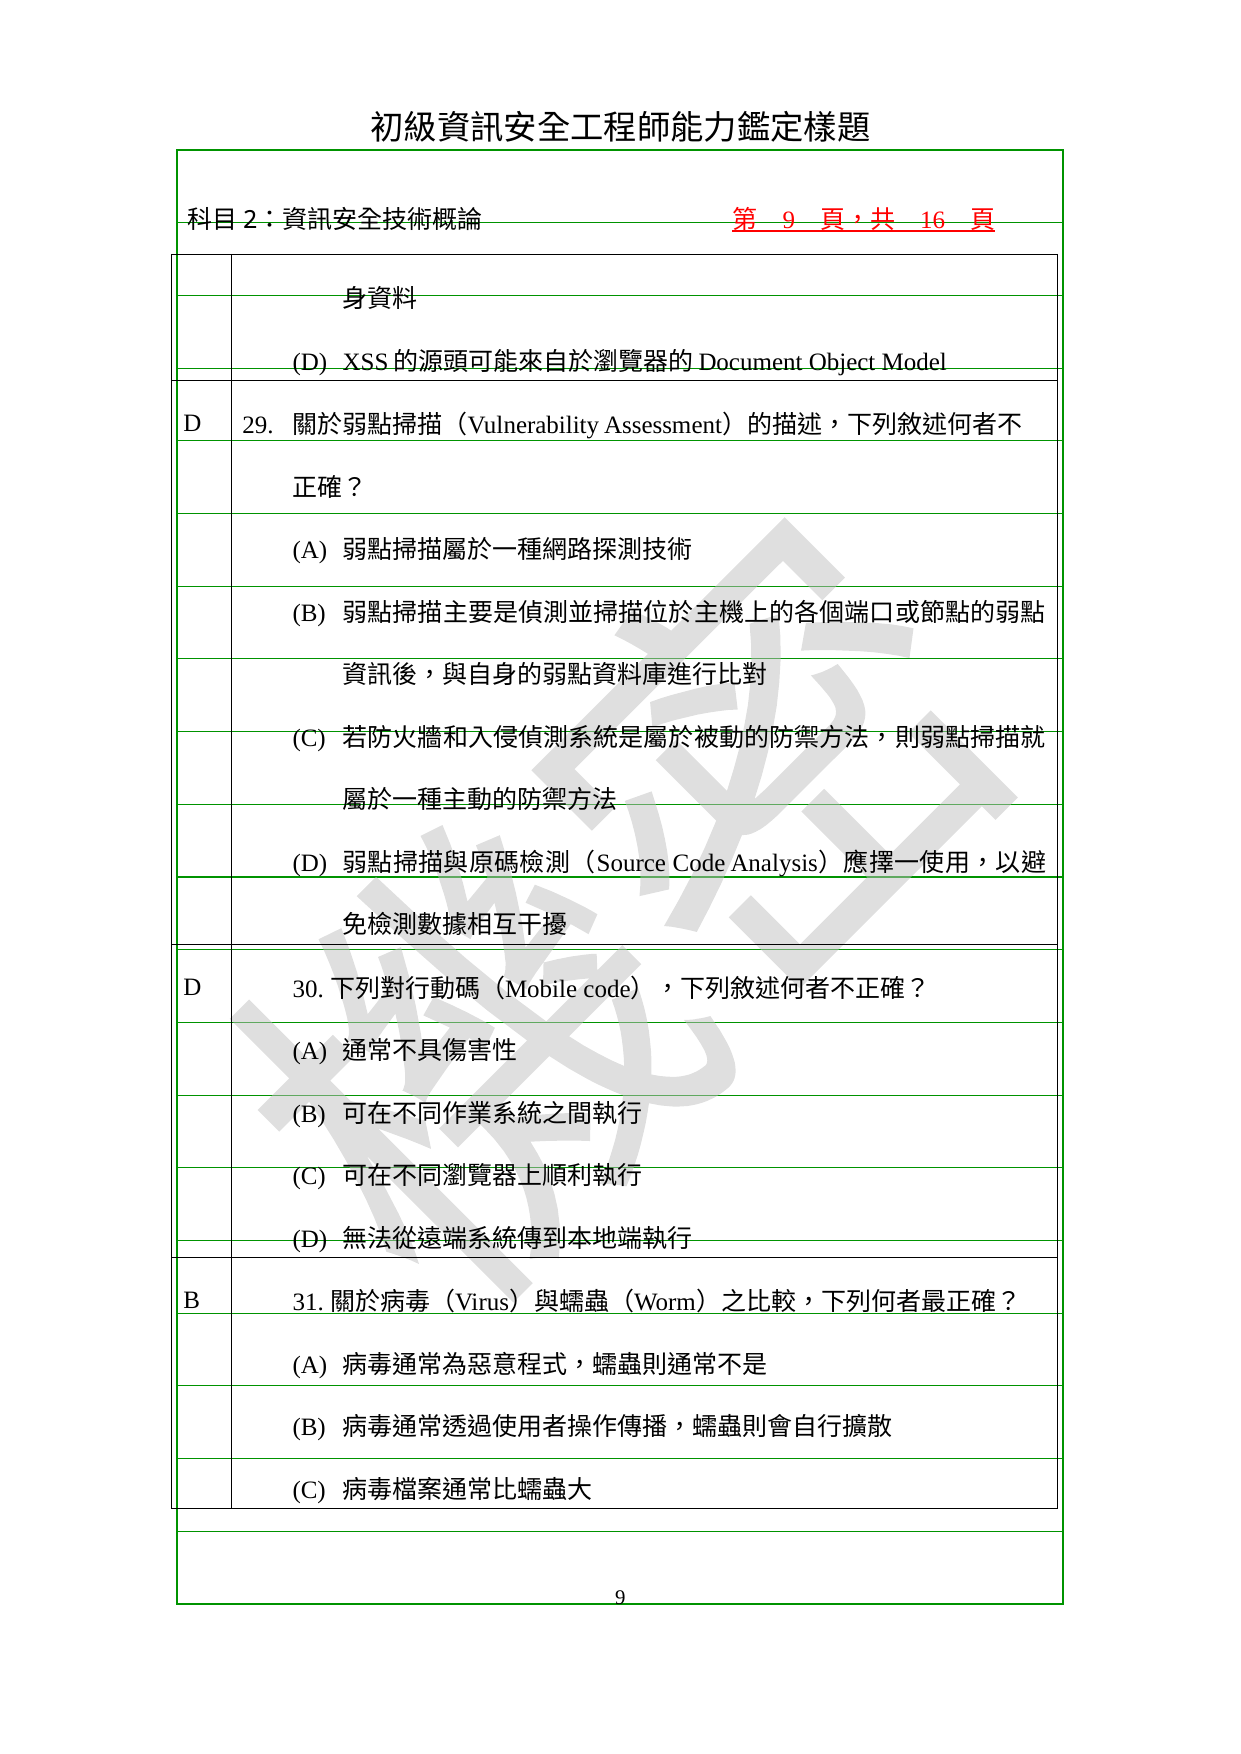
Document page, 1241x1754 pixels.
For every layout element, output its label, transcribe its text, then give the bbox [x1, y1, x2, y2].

table_cell 下列對行動碼（Mobile code），下列敘述何者不正確？ 通常不具傷害性 可在不同作業系統之間執行 可在不同瀏覽器上順利執行 無法從遠端系統傳到本地端執行 [232, 950, 347, 1022]
table_cell 下列對行動碼（Mobile code），下列敘述何者不正確？ 通常不具傷害性 可在不同作業系統之間執行 可在不同瀏覽器上順利執行 無法從遠端系統傳到本地端執行 [331, 1023, 409, 1095]
table_cell [178, 587, 231, 658]
table_cell 下列對行動碼（Mobile code），下列敘述何者不正確？ 通常不具傷害性 可在不同作業系統之間執行 可在不同瀏覽器上順利執行 無法從遠端系統傳到本地端執行 [571, 1023, 624, 1065]
table_cell D [178, 381, 231, 440]
table_cell 下列對行動碼（Mobile code），下列敘述何者不正確？ 通常不具傷害性 可在不同作業系統之間執行 可在不同瀏覽器上順利執行 無法從遠端系統傳到本地端執行 [509, 965, 587, 1020]
table_cell 關於弱點掃描（Vulnerability Assessment）的描述，下列敘述何者不正確？ 弱點掃描屬於一種網路探測技術 弱點掃描主要是偵測並掃描位於主機上的各個端口或節點的弱點資訊後，與自身的弱點資料庫進行比對 若防火牆和入侵偵測系統是屬於被動的防禦方法，則弱點掃描就屬於一種主動的防禦方法 弱點掃描與原碼檢測（Source Code Analysis）應擇一使用，以避免檢測數據相互干擾 [232, 659, 641, 731]
table_cell 關於弱點掃描（Vulnerability Assessment）的描述，下列敘述何者不正確？ 弱點掃描屬於一種網路探測技術 弱點掃描主要是偵測並掃描位於主機上的各個端口或節點的弱點資訊後，與自身的弱點資料庫進行比對 若防火牆和入侵偵測系統是屬於被動的防禦方法，則弱點掃描就屬於一種主動的防禦方法 弱點掃描與原碼檢測（Source Code Analysis）應擇一使用，以避免檢測數據相互干擾 [726, 805, 864, 876]
table_cell [172, 381, 176, 943]
table_cell 關於弱點掃描（Vulnerability Assessment）的描述，下列敘述何者不正確？ 弱點掃描屬於一種網路探測技術 弱點掃描主要是偵測並掃描位於主機上的各個端口或節點的弱點資訊後，與自身的弱點資料庫進行比對 若防火牆和入侵偵測系統是屬於被動的防禦方法，則弱點掃描就屬於一種主動的防禦方法 弱點掃描與原碼檢測（Source Code Analysis）應擇一使用，以避免檢測數據相互干擾 [513, 878, 865, 943]
table_cell 下列對行動碼（Mobile code），下列敘述何者不正確？ 通常不具傷害性 可在不同作業系統之間執行 可在不同瀏覽器上順利執行 無法從遠端系統傳到本地端執行 [635, 1096, 1057, 1167]
table_cell [178, 805, 231, 876]
table_cell 關於病毒（Virus）與蠕蟲（Worm）之比較，下列何者最正確？ 病毒通常為惡意程式，蠕蟲則通常不是 病毒通常透過使用者操作傳播，蠕蟲則會自行擴散 病毒檔案通常比蠕蟲大 病毒可自行存在，但蠕蟲無法自行存在 [232, 1314, 1057, 1385]
table_cell [172, 255, 176, 380]
table_cell 關於弱點掃描（Vulnerability Assessment）的描述，下列敘述何者不正確？ 弱點掃描屬於一種網路探測技術 弱點掃描主要是偵測並掃描位於主機上的各個端口或節點的弱點資訊後，與自身的弱點資料庫進行比對 若防火牆和入侵偵測系統是屬於被動的防禦方法，則弱點掃描就屬於一種主動的防禦方法 弱點掃描與原碼檢測（Source Code Analysis）應擇一使用，以避免檢測數據相互干擾 [232, 878, 406, 943]
table_cell 下列對行動碼（Mobile code），下列敘述何者不正確？ 通常不具傷害性 可在不同作業系統之間執行 可在不同瀏覽器上順利執行 無法從遠端系統傳到本地端執行 [274, 1023, 352, 1053]
table_cell 關於弱點掃描（Vulnerability Assessment）的描述，下列敘述何者不正確？ 弱點掃描屬於一種網路探測技術 弱點掃描主要是偵測並掃描位於主機上的各個端口或節點的弱點資訊後，與自身的弱點資料庫進行比對 若防火牆和入侵偵測系統是屬於被動的防禦方法，則弱點掃描就屬於一種主動的防禦方法 弱點掃描與原碼檢測（Source Code Analysis）應擇一使用，以避免檢測數據相互干擾 [232, 514, 1057, 586]
table_cell 關於弱點掃描（Vulnerability Assessment）的描述，下列敘述何者不正確？ 弱點掃描屬於一種網路探測技術 弱點掃描主要是偵測並掃描位於主機上的各個端口或節點的弱點資訊後，與自身的弱點資料庫進行比對 若防火牆和入侵偵測系統是屬於被動的防禦方法，則弱點掃描就屬於一種主動的防禦方法 弱點掃描與原碼檢測（Source Code Analysis）應擇一使用，以避免檢測數據相互干擾 [232, 381, 1057, 440]
table_cell [178, 441, 231, 513]
table_cell 下列對行動碼（Mobile code），下列敘述何者不正確？ 通常不具傷害性 可在不同作業系統之間執行 可在不同瀏覽器上順利執行 無法從遠端系統傳到本地端執行 [437, 984, 501, 1022]
table_cell 下列對行動碼（Mobile code），下列敘述何者不正確？ 通常不具傷害性 可在不同作業系統之間執行 可在不同瀏覽器上順利執行 無法從遠端系統傳到本地端執行 [232, 1023, 288, 1095]
table_cell 下列對行動碼（Mobile code），下列敘述何者不正確？ 通常不具傷害性 可在不同作業系統之間執行 可在不同瀏覽器上順利執行 無法從遠端系統傳到本地端執行 [351, 950, 391, 1012]
table_cell 關於原始碼漏洞修補，下列敘述何者不正確？ 所有類型的原始碼漏洞，均可找到對應的弱點掃描方法 未經驗證的使用者參數，均應加以驗證 SQL Injection的源頭可能來自於Web頁面，亦可能來自資料庫本身資料 XSS的源頭可能來自於瀏覽器的Document Object Model [232, 369, 1057, 380]
table_cell [178, 514, 231, 586]
table_cell 關於弱點掃描（Vulnerability Assessment）的描述，下列敘述何者不正確？ 弱點掃描屬於一種網路探測技術 弱點掃描主要是偵測並掃描位於主機上的各個端口或節點的弱點資訊後，與自身的弱點資料庫進行比對 若防火牆和入侵偵測系統是屬於被動的防禦方法，則弱點掃描就屬於一種主動的防禦方法 弱點掃描與原碼檢測（Source Code Analysis）應擇一使用，以避免檢測數據相互干擾 [847, 878, 1057, 943]
table_cell 下列對行動碼（Mobile code），下列敘述何者不正確？ 通常不具傷害性 可在不同作業系統之間執行 可在不同瀏覽器上順利執行 無法從遠端系統傳到本地端執行 [430, 1023, 526, 1095]
table_cell 下列對行動碼（Mobile code），下列敘述何者不正確？ 通常不具傷害性 可在不同作業系統之間執行 可在不同瀏覽器上順利執行 無法從遠端系統傳到本地端執行 [232, 1241, 399, 1257]
table_cell [178, 945, 231, 949]
table_cell 關於弱點掃描（Vulnerability Assessment）的描述，下列敘述何者不正確？ 弱點掃描屬於一種網路探測技術 弱點掃描主要是偵測並掃描位於主機上的各個端口或節點的弱點資訊後，與自身的弱點資料庫進行比對 若防火牆和入侵偵測系統是屬於被動的防禦方法，則弱點掃描就屬於一種主動的防禦方法 弱點掃描與原碼檢測（Source Code Analysis）應擇一使用，以避免檢測數據相互干擾 [232, 732, 563, 804]
table_cell [172, 945, 176, 1257]
table_cell [178, 255, 231, 295]
table_cell [178, 1459, 231, 1508]
table_cell [178, 1241, 231, 1257]
table_cell 下列對行動碼（Mobile code），下列敘述何者不正確？ 通常不具傷害性 可在不同作業系統之間執行 可在不同瀏覽器上順利執行 無法從遠端系統傳到本地端執行 [503, 1096, 622, 1167]
table_cell 下列對行動碼（Mobile code），下列敘述何者不正確？ 通常不具傷害性 可在不同作業系統之間執行 可在不同瀏覽器上順利執行 無法從遠端系統傳到本地端執行 [384, 1177, 437, 1240]
table_cell 關於原始碼漏洞修補，下列敘述何者不正確？ 所有類型的原始碼漏洞，均可找到對應的弱點掃描方法 未經驗證的使用者參數，均應加以驗證 SQL Injection的源頭可能來自於Web頁面，亦可能來自資料庫本身資料 XSS的源頭可能來自於瀏覽器的Document Object Model [232, 296, 1057, 368]
table_cell [178, 659, 231, 731]
table_cell 下列對行動碼（Mobile code），下列敘述何者不正確？ 通常不具傷害性 可在不同作業系統之間執行 可在不同瀏覽器上順利執行 無法從遠端系統傳到本地端執行 [648, 1023, 707, 1076]
table_cell 關於病毒（Virus）與蠕蟲（Worm）之比較，下列何者最正確？ 病毒通常為惡意程式，蠕蟲則通常不是 病毒通常透過使用者操作傳播，蠕蟲則會自行擴散 病毒檔案通常比蠕蟲大 病毒可自行存在，但蠕蟲無法自行存在 [232, 1459, 1057, 1508]
table_cell B [178, 1258, 231, 1313]
table_cell 關於病毒（Virus）與蠕蟲（Worm）之比較，下列何者最正確？ 病毒通常為惡意程式，蠕蟲則通常不是 病毒通常透過使用者操作傳播，蠕蟲則會自行擴散 病毒檔案通常比蠕蟲大 病毒可自行存在，但蠕蟲無法自行存在 [232, 1386, 1057, 1458]
table_cell 關於弱點掃描（Vulnerability Assessment）的描述，下列敘述何者不正確？ 弱點掃描屬於一種網路探測技術 弱點掃描主要是偵測並掃描位於主機上的各個端口或節點的弱點資訊後，與自身的弱點資料庫進行比對 若防火牆和入侵偵測系統是屬於被動的防禦方法，則弱點掃描就屬於一種主動的防禦方法 弱點掃描與原碼檢測（Source Code Analysis）應擇一使用，以避免檢測數據相互干擾 [657, 805, 715, 876]
table_cell 關於弱點掃描（Vulnerability Assessment）的描述，下列敘述何者不正確？ 弱點掃描屬於一種網路探測技術 弱點掃描主要是偵測並掃描位於主機上的各個端口或節點的弱點資訊後，與自身的弱點資料庫進行比對 若防火牆和入侵偵測系統是屬於被動的防禦方法，則弱點掃描就屬於一種主動的防禦方法 弱點掃描與原碼檢測（Source Code Analysis）應擇一使用，以避免檢測數據相互干擾 [576, 732, 698, 804]
table_cell 關於弱點掃描（Vulnerability Assessment）的描述，下列敘述何者不正確？ 弱點掃描屬於一種網路探測技術 弱點掃描主要是偵測並掃描位於主機上的各個端口或節點的弱點資訊後，與自身的弱點資料庫進行比對 若防火牆和入侵偵測系統是屬於被動的防禦方法，則弱點掃描就屬於一種主動的防禦方法 弱點掃描與原碼檢測（Source Code Analysis）應擇一使用，以避免檢測數據相互干擾 [842, 805, 938, 851]
table_cell 關於病毒（Virus）與蠕蟲（Worm）之比較，下列何者最正確？ 病毒通常為惡意程式，蠕蟲則通常不是 病毒通常透過使用者操作傳播，蠕蟲則會自行擴散 病毒檔案通常比蠕蟲大 病毒可自行存在，但蠕蟲無法自行存在 [232, 1258, 1057, 1313]
table_cell 關於弱點掃描（Vulnerability Assessment）的描述，下列敘述何者不正確？ 弱點掃描屬於一種網路探測技術 弱點掃描主要是偵測並掃描位於主機上的各個端口或節點的弱點資訊後，與自身的弱點資料庫進行比對 若防火牆和入侵偵測系統是屬於被動的防禦方法，則弱點掃描就屬於一種主動的防禦方法 弱點掃描與原碼檢測（Source Code Analysis）應擇一使用，以避免檢測數據相互干擾 [756, 732, 821, 796]
table_cell 關於弱點掃描（Vulnerability Assessment）的描述，下列敘述何者不正確？ 弱點掃描屬於一種網路探測技術 弱點掃描主要是偵測並掃描位於主機上的各個端口或節點的弱點資訊後，與自身的弱點資料庫進行比對 若防火牆和入侵偵測系統是屬於被動的防禦方法，則弱點掃描就屬於一種主動的防禦方法 弱點掃描與原碼檢測（Source Code Analysis）應擇一使用，以避免檢測數據相互干擾 [964, 732, 1057, 804]
table_cell 關於弱點掃描（Vulnerability Assessment）的描述，下列敘述何者不正確？ 弱點掃描屬於一種網路探測技術 弱點掃描主要是偵測並掃描位於主機上的各個端口或節點的弱點資訊後，與自身的弱點資料庫進行比對 若防火牆和入侵偵測系統是屬於被動的防禦方法，則弱點掃描就屬於一種主動的防禦方法 弱點掃描與原碼檢測（Source Code Analysis）應擇一使用，以避免檢測數據相互干擾 [687, 587, 1057, 658]
table_cell [178, 1314, 231, 1385]
table_cell 下列對行動碼（Mobile code），下列敘述何者不正確？ 通常不具傷害性 可在不同作業系統之間執行 可在不同瀏覽器上順利執行 無法從遠端系統傳到本地端執行 [232, 1168, 381, 1240]
table_cell 下列對行動碼（Mobile code），下列敘述何者不正確？ 通常不具傷害性 可在不同作業系統之間執行 可在不同瀏覽器上順利執行 無法從遠端系統傳到本地端執行 [552, 1168, 1057, 1240]
table_cell 下列對行動碼（Mobile code），下列敘述何者不正確？ 通常不具傷害性 可在不同作業系統之間執行 可在不同瀏覽器上順利執行 無法從遠端系統傳到本地端執行 [381, 1096, 511, 1167]
table_cell 下列對行動碼（Mobile code），下列敘述何者不正確？ 通常不具傷害性 可在不同作業系統之間執行 可在不同瀏覽器上順利執行 無法從遠端系統傳到本地端執行 [560, 1241, 1057, 1257]
table_cell 關於弱點掃描（Vulnerability Assessment）的描述，下列敘述何者不正確？ 弱點掃描屬於一種網路探測技術 弱點掃描主要是偵測並掃描位於主機上的各個端口或節點的弱點資訊後，與自身的弱點資料庫進行比對 若防火牆和入侵偵測系統是屬於被動的防禦方法，則弱點掃描就屬於一種主動的防禦方法 弱點掃描與原碼檢測（Source Code Analysis）應擇一使用，以避免檢測數據相互干擾 [232, 805, 640, 876]
table_cell 關於弱點掃描（Vulnerability Assessment）的描述，下列敘述何者不正確？ 弱點掃描屬於一種網路探測技術 弱點掃描主要是偵測並掃描位於主機上的各個端口或節點的弱點資訊後，與自身的弱點資料庫進行比對 若防火牆和入侵偵測系統是屬於被動的防禦方法，則弱點掃描就屬於一種主動的防禦方法 弱點掃描與原碼檢測（Source Code Analysis）應擇一使用，以避免檢測數據相互干擾 [790, 732, 959, 804]
table_cell 下列對行動碼（Mobile code），下列敘述何者不正確？ 通常不具傷害性 可在不同作業系統之間執行 可在不同瀏覽器上順利執行 無法從遠端系統傳到本地端執行 [618, 950, 1057, 1022]
table_cell 關於弱點掃描（Vulnerability Assessment）的描述，下列敘述何者不正確？ 弱點掃描屬於一種網路探測技術 弱點掃描主要是偵測並掃描位於主機上的各個端口或節點的弱點資訊後，與自身的弱點資料庫進行比對 若防火牆和入侵偵測系統是屬於被動的防禦方法，則弱點掃描就屬於一種主動的防禦方法 弱點掃描與原碼檢測（Source Code Analysis）應擇一使用，以避免檢測數據相互干擾 [232, 441, 1057, 513]
table_cell [178, 296, 231, 368]
table_cell 關於原始碼漏洞修補，下列敘述何者不正確？ 所有類型的原始碼漏洞，均可找到對應的弱點掃描方法 未經驗證的使用者參數，均應加以驗證 SQL Injection的源頭可能來自於Web頁面，亦可能來自資料庫本身資料 XSS的源頭可能來自於瀏覽器的Document Object Model [232, 255, 1057, 295]
table_cell [178, 878, 231, 943]
table_cell [178, 732, 231, 804]
table_cell 關於弱點掃描（Vulnerability Assessment）的描述，下列敘述何者不正確？ 弱點掃描屬於一種網路探測技術 弱點掃描主要是偵測並掃描位於主機上的各個端口或節點的弱點資訊後，與自身的弱點資料庫進行比對 若防火牆和入侵偵測系統是屬於被動的防禦方法，則弱點掃描就屬於一種主動的防禦方法 弱點掃描與原碼檢測（Source Code Analysis）應擇一使用，以避免檢測數據相互干擾 [914, 805, 1057, 876]
table_cell [178, 1386, 231, 1458]
table_cell 下列對行動碼（Mobile code），下列敘述何者不正確？ 通常不具傷害性 可在不同作業系統之間執行 可在不同瀏覽器上順利執行 無法從遠端系統傳到本地端執行 [232, 1096, 347, 1167]
table_cell 下列對行動碼（Mobile code），下列敘述何者不正確？ 通常不具傷害性 可在不同作業系統之間執行 可在不同瀏覽器上順利執行 無法從遠端系統傳到本地端執行 [347, 1096, 422, 1118]
table_cell 下列對行動碼（Mobile code），下列敘述何者不正確？ 通常不具傷害性 可在不同作業系統之間執行 可在不同瀏覽器上順利執行 無法從遠端系統傳到本地端執行 [403, 950, 446, 1022]
table_cell 下列對行動碼（Mobile code），下列敘述何者不正確？ 通常不具傷害性 可在不同作業系統之間執行 可在不同瀏覽器上順利執行 無法從遠端系統傳到本地端執行 [716, 1023, 1057, 1095]
table_cell 關於弱點掃描（Vulnerability Assessment）的描述，下列敘述何者不正確？ 弱點掃描屬於一種網路探測技術 弱點掃描主要是偵測並掃描位於主機上的各個端口或節點的弱點資訊後，與自身的弱點資料庫進行比對 若防火牆和入侵偵測系統是屬於被動的防禦方法，則弱點掃描就屬於一種主動的防禦方法 弱點掃描與原碼檢測（Source Code Analysis）應擇一使用，以避免檢測數據相互干擾 [614, 659, 751, 731]
table_cell 關於弱點掃描（Vulnerability Assessment）的描述，下列敘述何者不正確？ 弱點掃描屬於一種網路探測技術 弱點掃描主要是偵測並掃描位於主機上的各個端口或節點的弱點資訊後，與自身的弱點資料庫進行比對 若防火牆和入侵偵測系統是屬於被動的防禦方法，則弱點掃描就屬於一種主動的防禦方法 弱點掃描與原碼檢測（Source Code Analysis）應擇一使用，以避免檢測數據相互干擾 [379, 878, 502, 943]
table_cell [178, 1096, 231, 1167]
table_cell 關於弱點掃描（Vulnerability Assessment）的描述，下列敘述何者不正確？ 弱點掃描屬於一種網路探測技術 弱點掃描主要是偵測並掃描位於主機上的各個端口或節點的弱點資訊後，與自身的弱點資料庫進行比對 若防火牆和入侵偵測系統是屬於被動的防禦方法，則弱點掃描就屬於一種主動的防禦方法 弱點掃描與原碼檢測（Source Code Analysis）應擇一使用，以避免檢測數據相互干擾 [232, 587, 713, 658]
table_cell 關於弱點掃描（Vulnerability Assessment）的描述，下列敘述何者不正確？ 弱點掃描屬於一種網路探測技術 弱點掃描主要是偵測並掃描位於主機上的各個端口或節點的弱點資訊後，與自身的弱點資料庫進行比對 若防火牆和入侵偵測系統是屬於被動的防禦方法，則弱點掃描就屬於一種主動的防禦方法 弱點掃描與原碼檢測（Source Code Analysis）應擇一使用，以避免檢測數據相互干擾 [774, 659, 1057, 731]
table_cell [178, 1168, 231, 1240]
table_cell [178, 369, 231, 380]
table_cell 下列對行動碼（Mobile code），下列敘述何者不正確？ 通常不具傷害性 可在不同作業系統之間執行 可在不同瀏覽器上順利執行 無法從遠端系統傳到本地端執行 [512, 1057, 619, 1095]
table_cell 下列對行動碼（Mobile code），下列敘述何者不正確？ 通常不具傷害性 可在不同作業系統之間執行 可在不同瀏覽器上順利執行 無法從遠端系統傳到本地端執行 [437, 1168, 531, 1240]
table_cell [172, 1258, 176, 1508]
table_cell [178, 1023, 231, 1095]
table_cell D [178, 950, 231, 1022]
